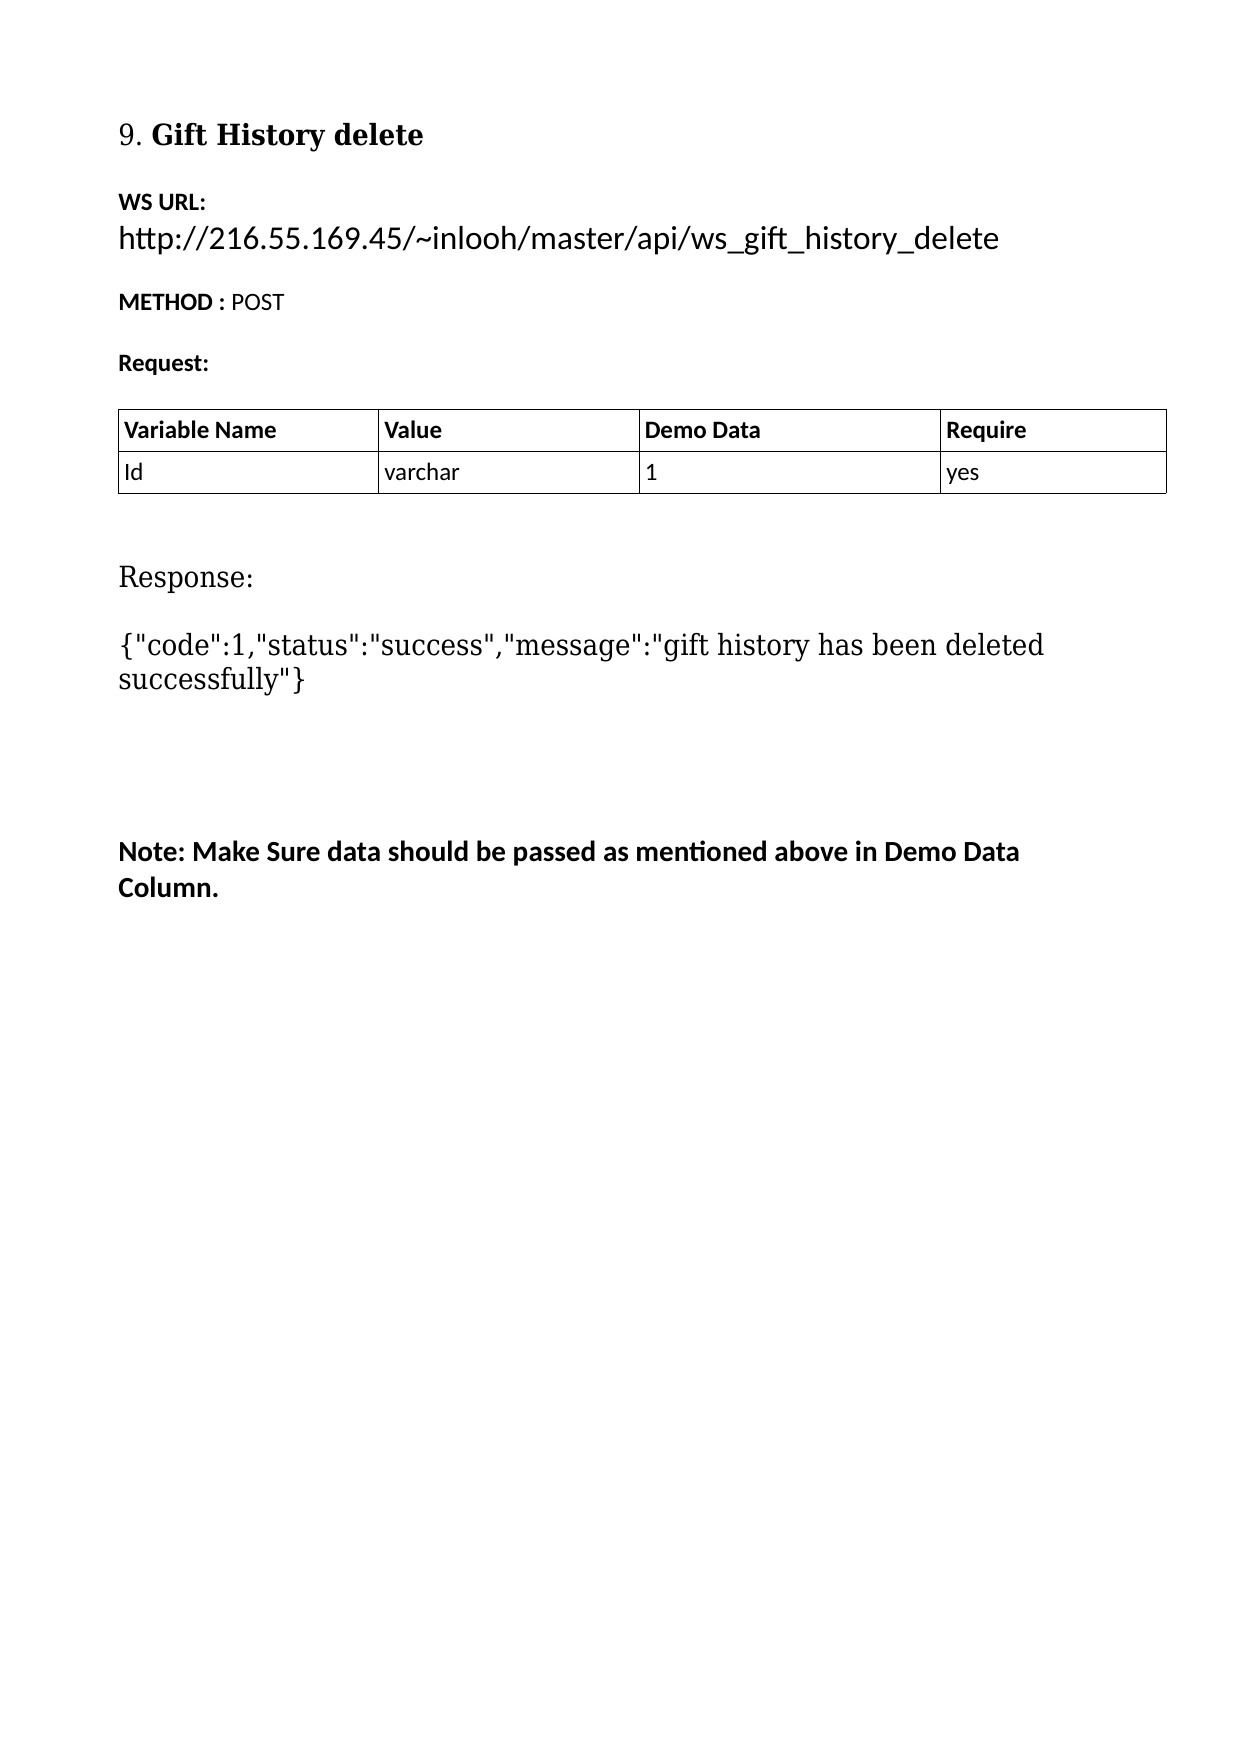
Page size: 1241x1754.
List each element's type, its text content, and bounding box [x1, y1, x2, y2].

table_cell Id [119, 452, 378, 493]
table_header Demo Data [640, 410, 940, 451]
text Request: [118, 347, 1122, 378]
table_cell 1 [640, 452, 940, 493]
table_cell varchar [379, 452, 639, 493]
text 9. Gift History delete WS URL: [118, 118, 1122, 217]
table_header Variable Name [119, 410, 378, 451]
table_header Require [941, 410, 1166, 451]
table_header Value [379, 410, 639, 451]
text Response: {"code":1,"status":"success","message":"gift history has been deleted successfully"} [118, 561, 1122, 696]
table_cell yes [941, 452, 1166, 493]
text http://216.55.169.45/~inlooh/master/api/ws_gift_history_delete [118, 217, 1122, 258]
text METHOD : POST [118, 286, 1122, 317]
text Note: Make Sure data should be passed as mentioned above in Demo Data Column. [118, 833, 1122, 905]
